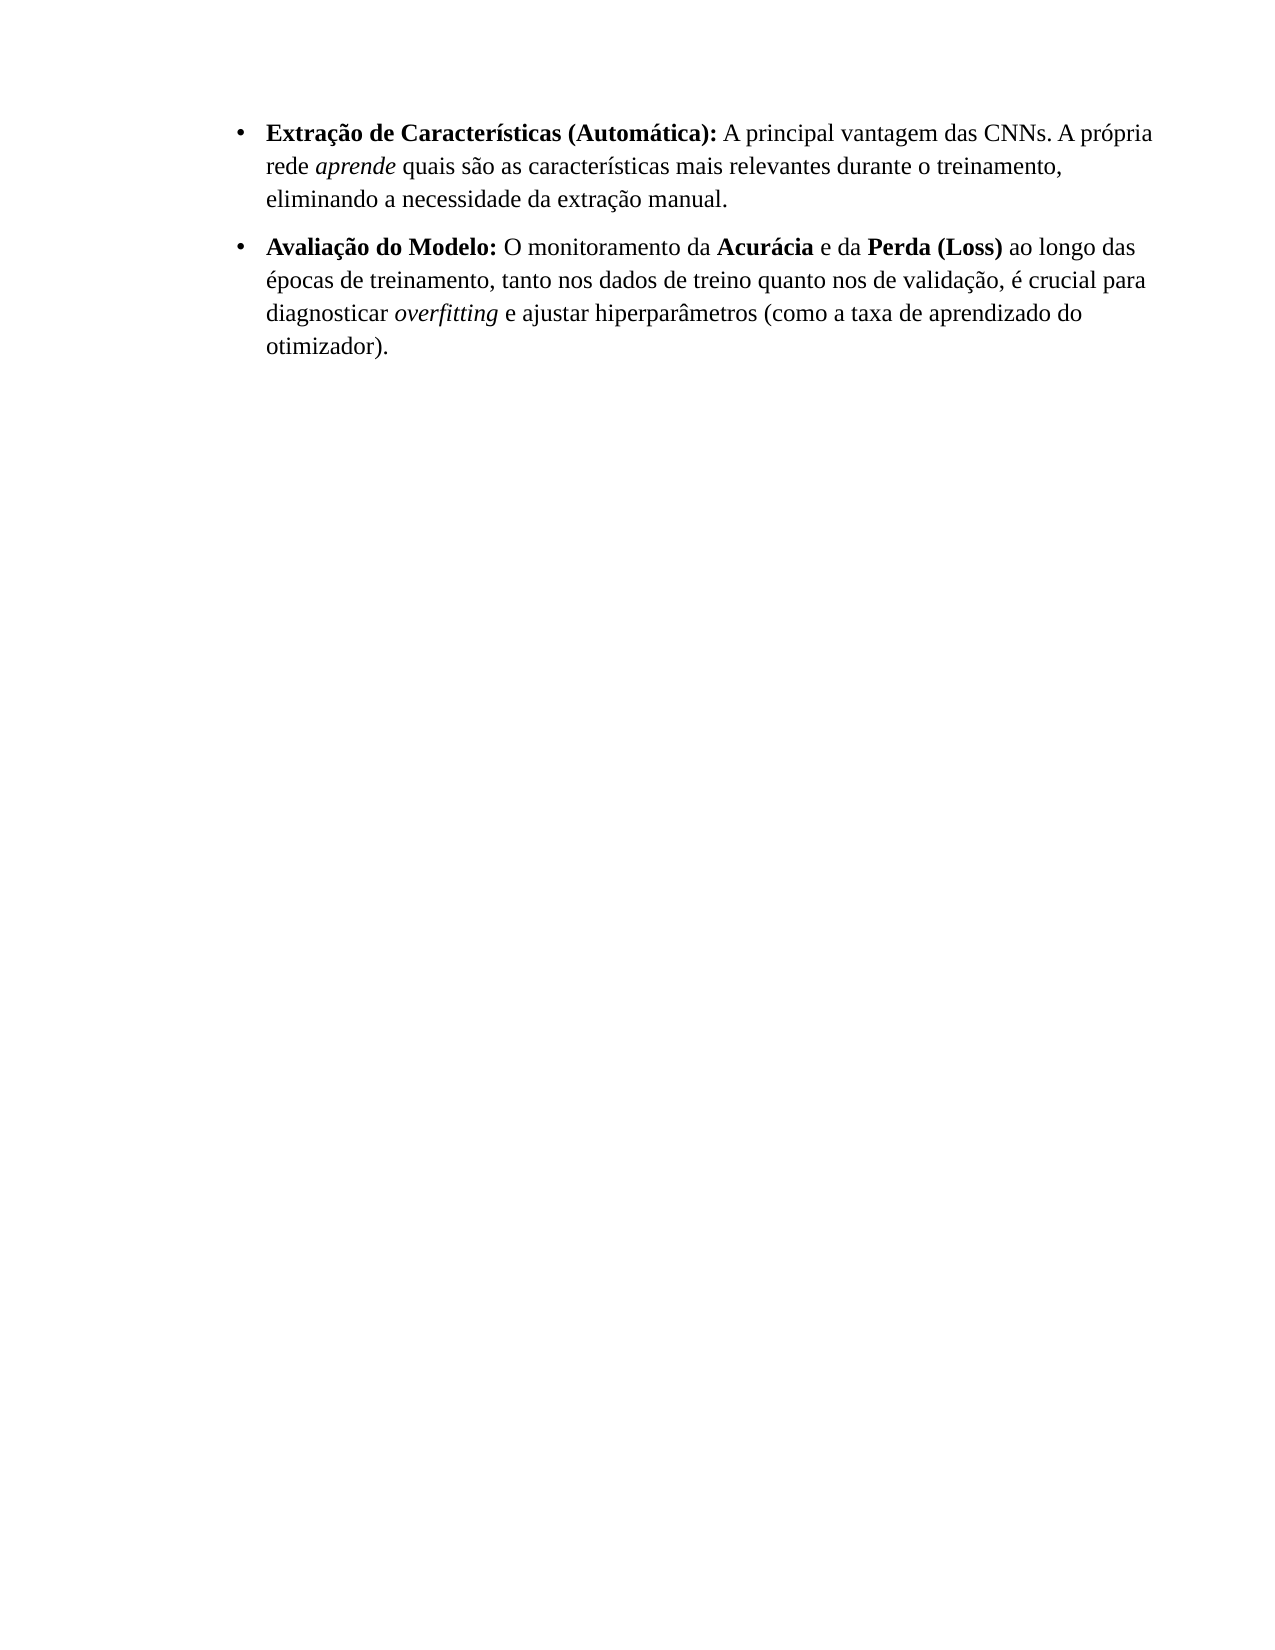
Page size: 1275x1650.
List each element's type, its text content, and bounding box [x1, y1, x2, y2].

list Extração de Características (Automática): A principal vantagem das CNNs. A própria rede aprende quais são as características mais relevantes durante o treinamento, eliminando a necessidade da extração manual. [236, 118, 1157, 213]
list Avaliação do Modelo: O monitoramento da Acurácia e da Perda (Loss) ao longo das épocas de treinamento, tanto nos dados de treino quanto nos de validação, é crucial para diagnosticar overfitting e ajustar hiperparâmetros (como a taxa de aprendizado do otimizador). [236, 232, 1157, 359]
